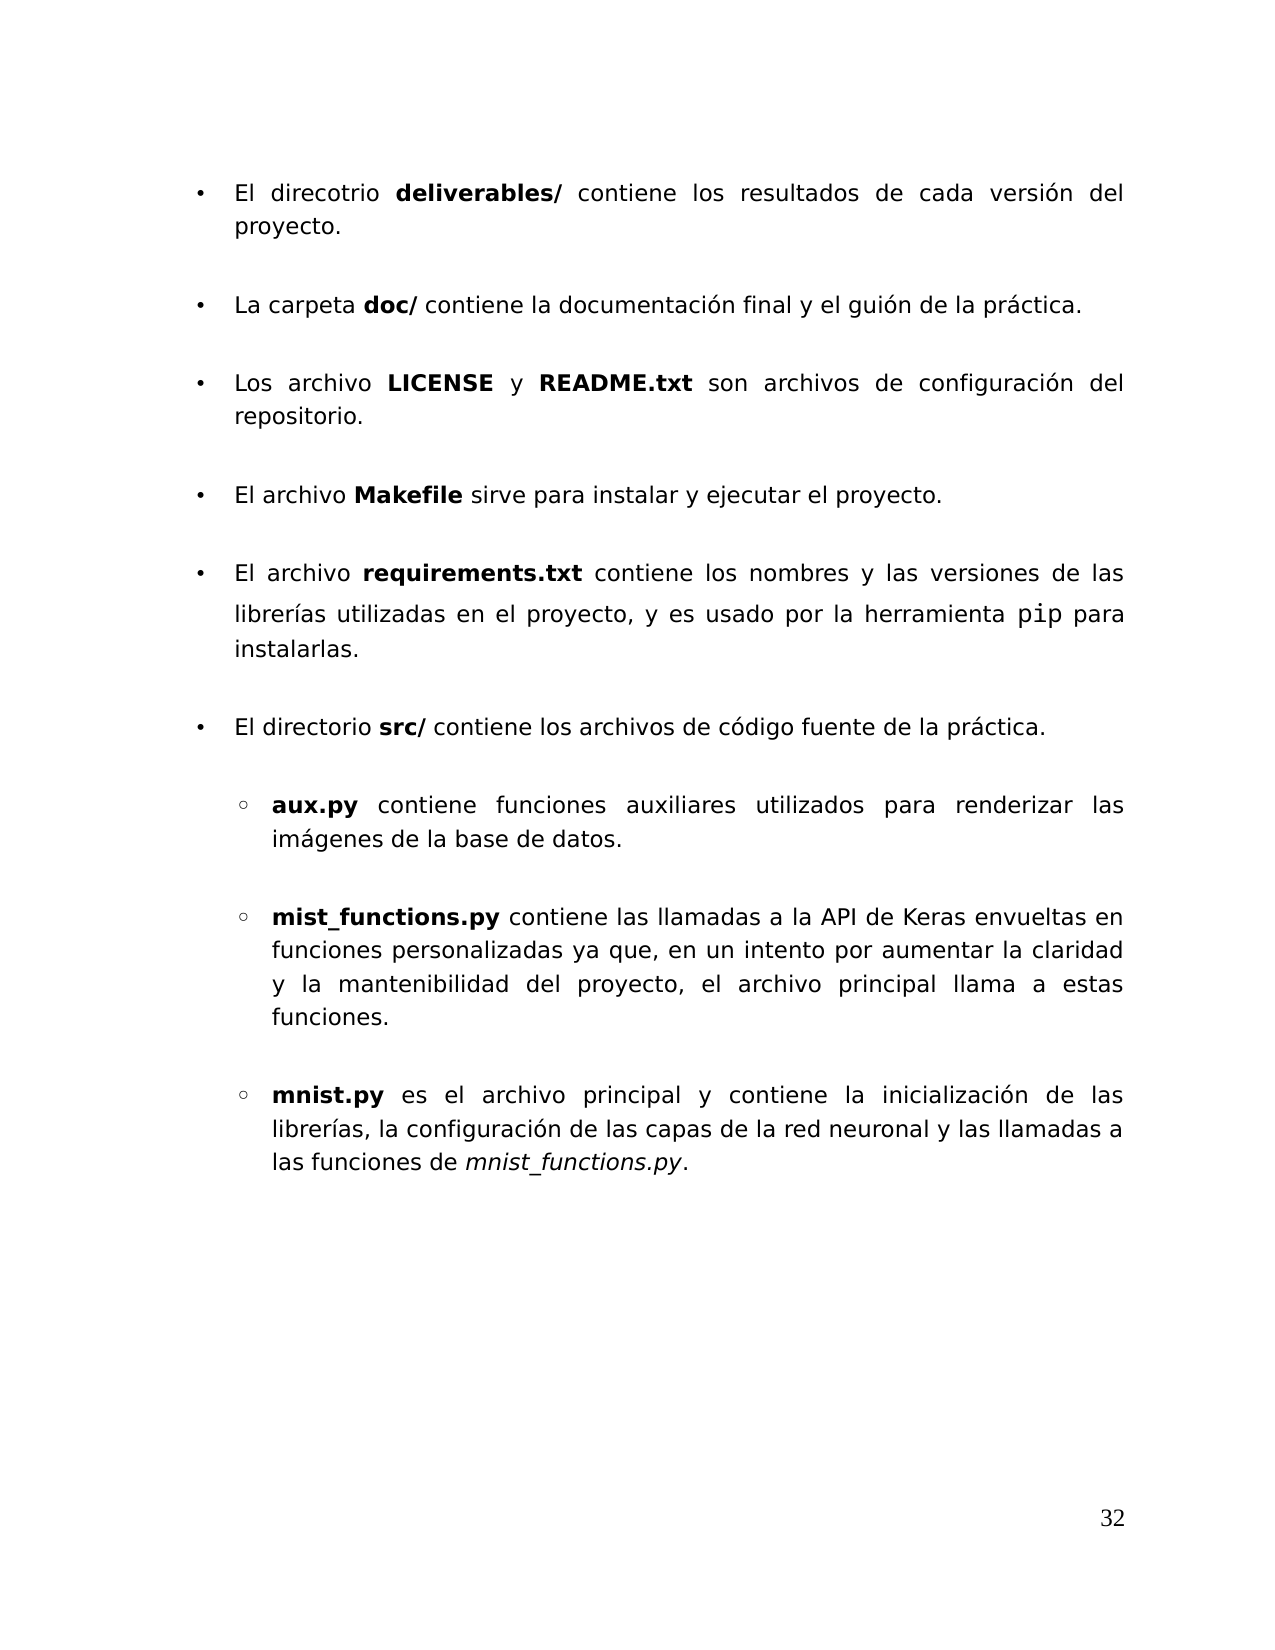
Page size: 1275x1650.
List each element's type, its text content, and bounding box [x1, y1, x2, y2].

list aux.py contiene funciones auxiliares utilizados para renderizar las imágenes de la base de datos. [234, 793, 1125, 853]
list mist_functions.py contiene las llamadas a la API de Keras envueltas en funciones personalizadas ya que, en un intento por aumentar la claridad y la mantenibilidad del proyecto, el archivo principal llama a estas funciones. [234, 904, 1125, 1031]
list mnist.py es el archivo principal y contiene la inicialización de las librerías, la configuración de las capas de la red neuronal y las llamadas a las funciones de mnist_functions.py. [234, 1083, 1125, 1176]
list Los archivo LICENSE y README.txt son archivos de configuración del repositorio. [197, 370, 1125, 430]
list El archivo Makefile sirve para instalar y ejecutar el proyecto. [197, 482, 1125, 508]
list El archivo requirements.txt contiene los nombres y las versiones de las librerías utilizadas en el proyecto, y es usado por la herramienta pip para instalarlas. [197, 560, 1125, 663]
list La carpeta doc/ contiene la documentación final y el guión de la práctica. [197, 292, 1125, 318]
list El direcotrio deliverables/ contiene los resultados de cada versión del proyecto. [197, 180, 1125, 240]
list El directorio src/ contiene los archivos de código fuente de la práctica. [197, 714, 1125, 741]
